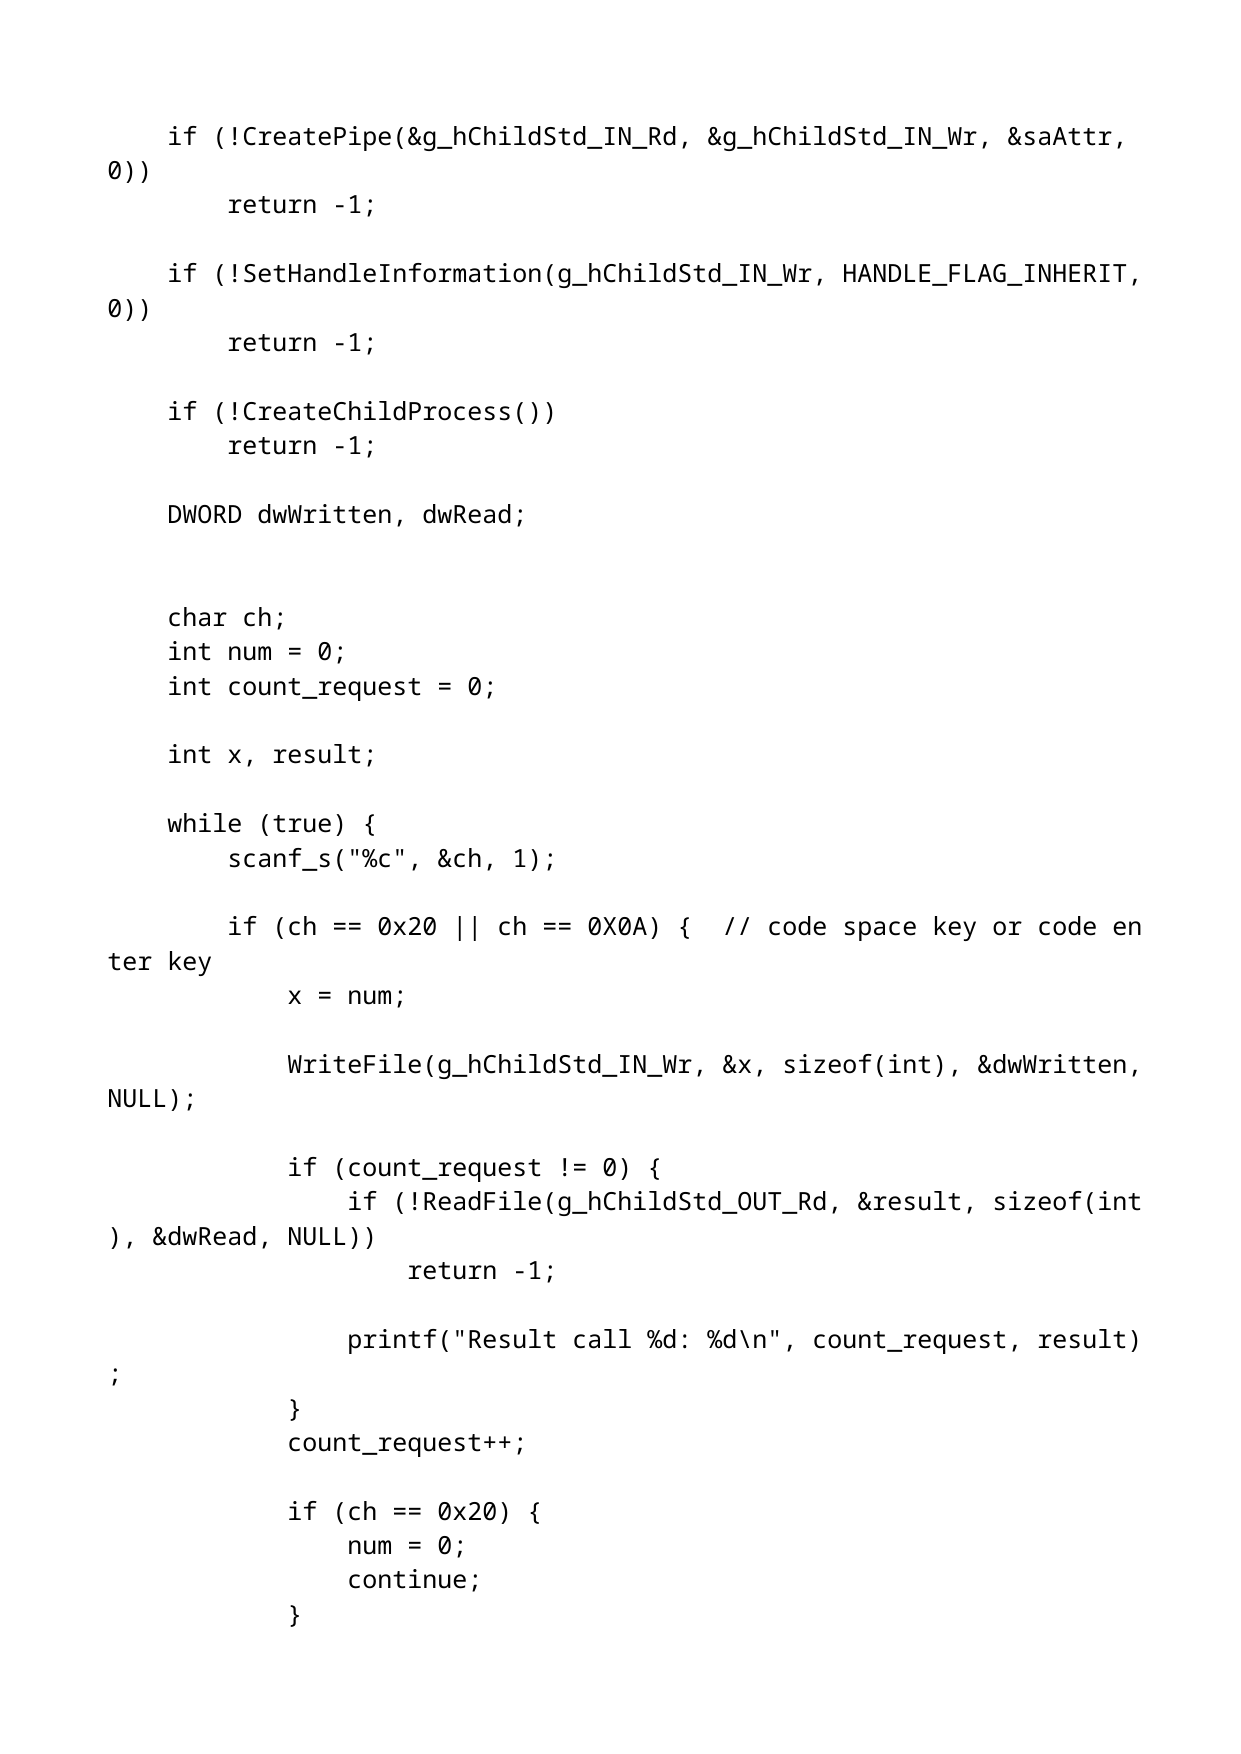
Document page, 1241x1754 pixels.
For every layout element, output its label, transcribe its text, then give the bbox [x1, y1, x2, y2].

text int count_request = 0; [107, 668, 1153, 702]
text if (!CreateChildProcess()) [107, 393, 1153, 427]
text if (ch == 0x20 || ch == 0X0A) { // code space key or code enter key [107, 909, 1153, 977]
text return -1; [107, 187, 1153, 221]
text x = num; [107, 977, 1153, 1012]
text if (ch == 0x20) { [107, 1493, 1153, 1527]
text } [107, 1390, 1153, 1424]
text WriteFile(g_hChildStd_IN_Wr, &x, sizeof(int), &dwWritten, NULL); [107, 1046, 1153, 1115]
text int num = 0; [107, 634, 1153, 668]
text printf("Result call %d: %d\n", count_request, result); [107, 1321, 1153, 1390]
text if (!ReadFile(g_hChildStd_OUT_Rd, &result, sizeof(int), &dwRead, NULL)) [107, 1184, 1153, 1252]
text if (!CreatePipe(&g_hChildStd_IN_Rd, &g_hChildStd_IN_Wr, &saAttr, 0)) [107, 118, 1153, 187]
text DWORD dwWritten, dwRead; [107, 496, 1153, 531]
text count_request++; [107, 1424, 1153, 1459]
text while (true) { [107, 806, 1153, 840]
text return -1; [107, 427, 1153, 462]
text if (!SetHandleInformation(g_hChildStd_IN_Wr, HANDLE_FLAG_INHERIT, 0)) [107, 256, 1153, 324]
text num = 0; [107, 1527, 1153, 1562]
text continue; [107, 1562, 1153, 1596]
text if (count_request != 0) { [107, 1149, 1153, 1184]
text int x, result; [107, 737, 1153, 771]
text return -1; [107, 1252, 1153, 1287]
text return -1; [107, 324, 1153, 359]
text char ch; [107, 599, 1153, 634]
text scanf_s("%c", &ch, 1); [107, 840, 1153, 874]
text } [107, 1596, 1153, 1631]
